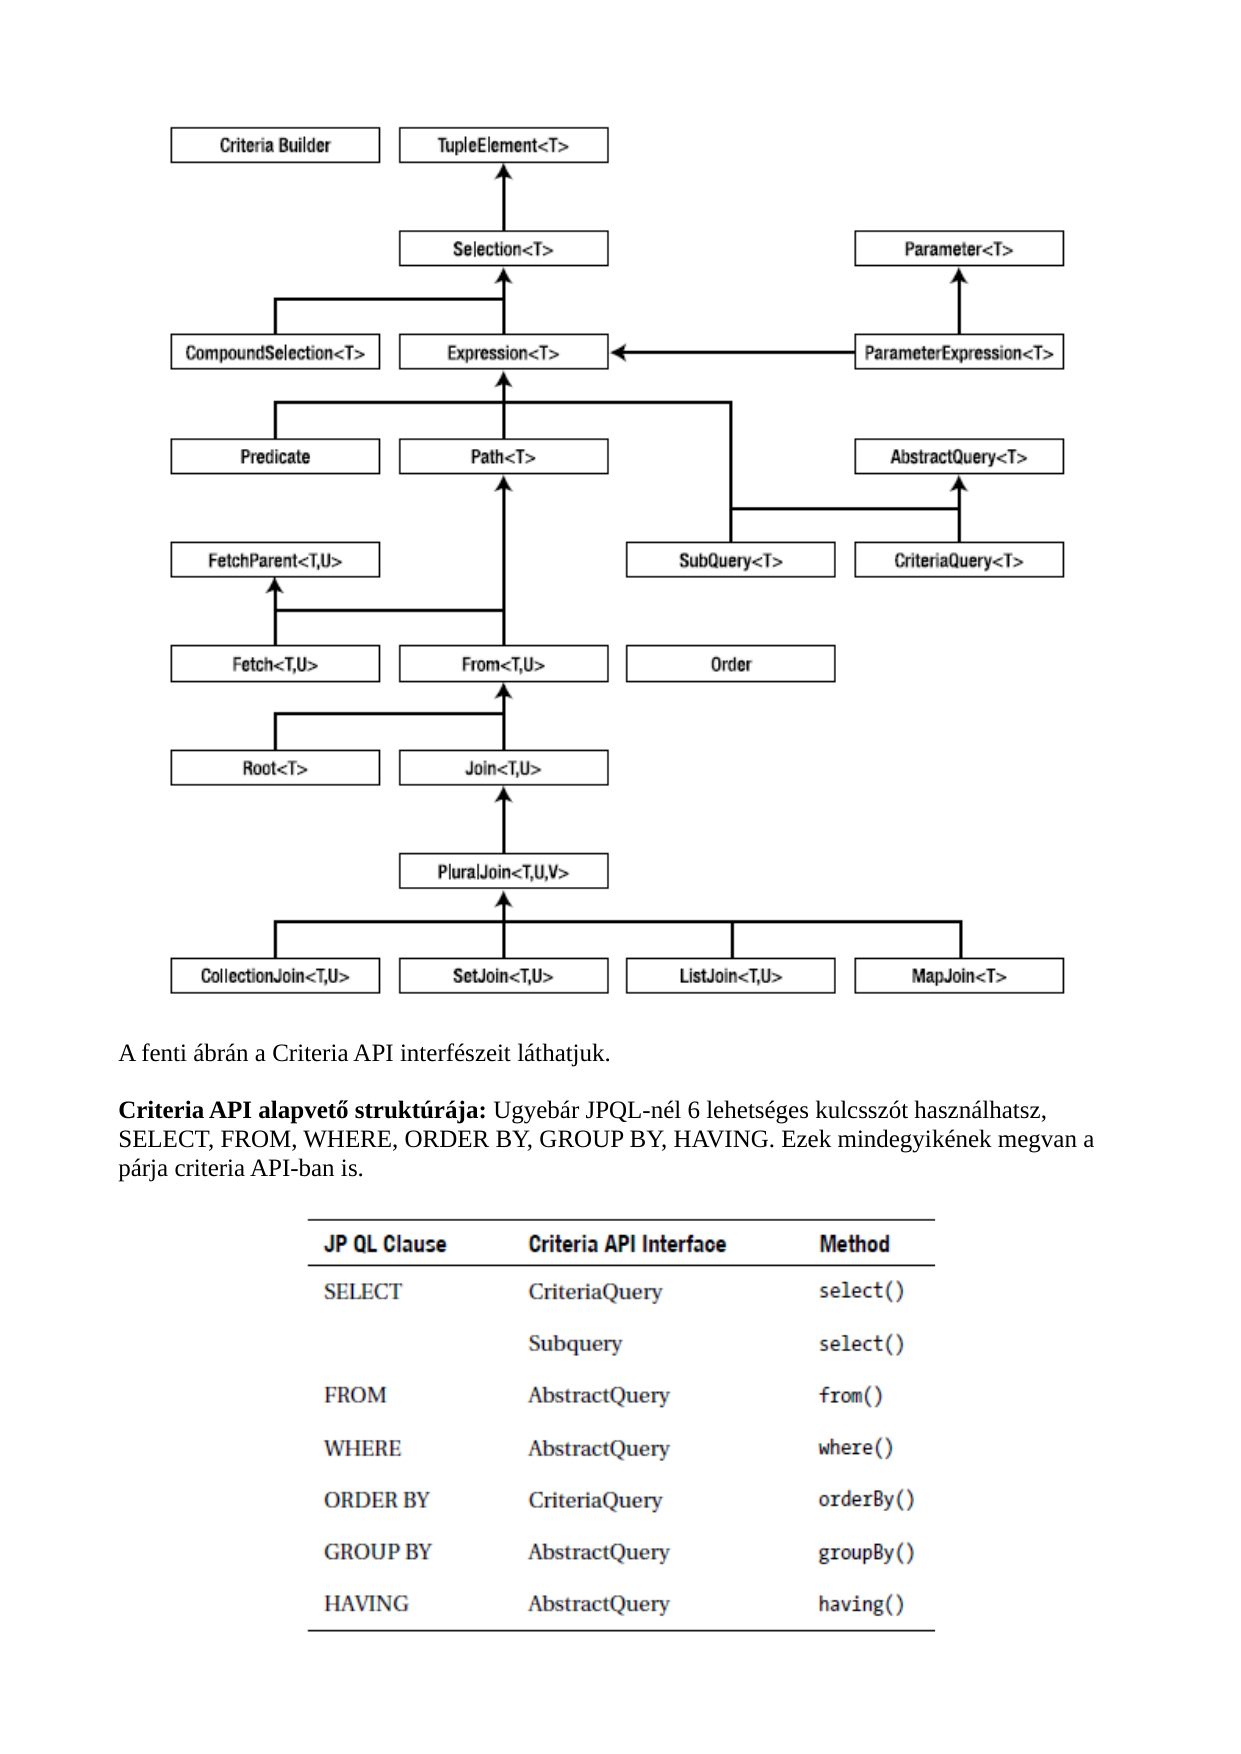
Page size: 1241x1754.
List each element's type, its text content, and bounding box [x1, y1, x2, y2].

text A fenti ábrán a Criteria API interfészeit láthatjuk. [118, 1038, 1122, 1067]
picture [305, 1210, 936, 1649]
text Criteria API alapvető struktúrája: Ugyebár JPQL-nél 6 lehetséges kulcsszót használhatsz, SELECT, FROM, WHERE, ORDER BY, GROUP BY, HAVING. Ezek mindegyikének megvan a párja criteria API-ban is. [118, 1096, 1122, 1182]
picture [163, 118, 1077, 1008]
